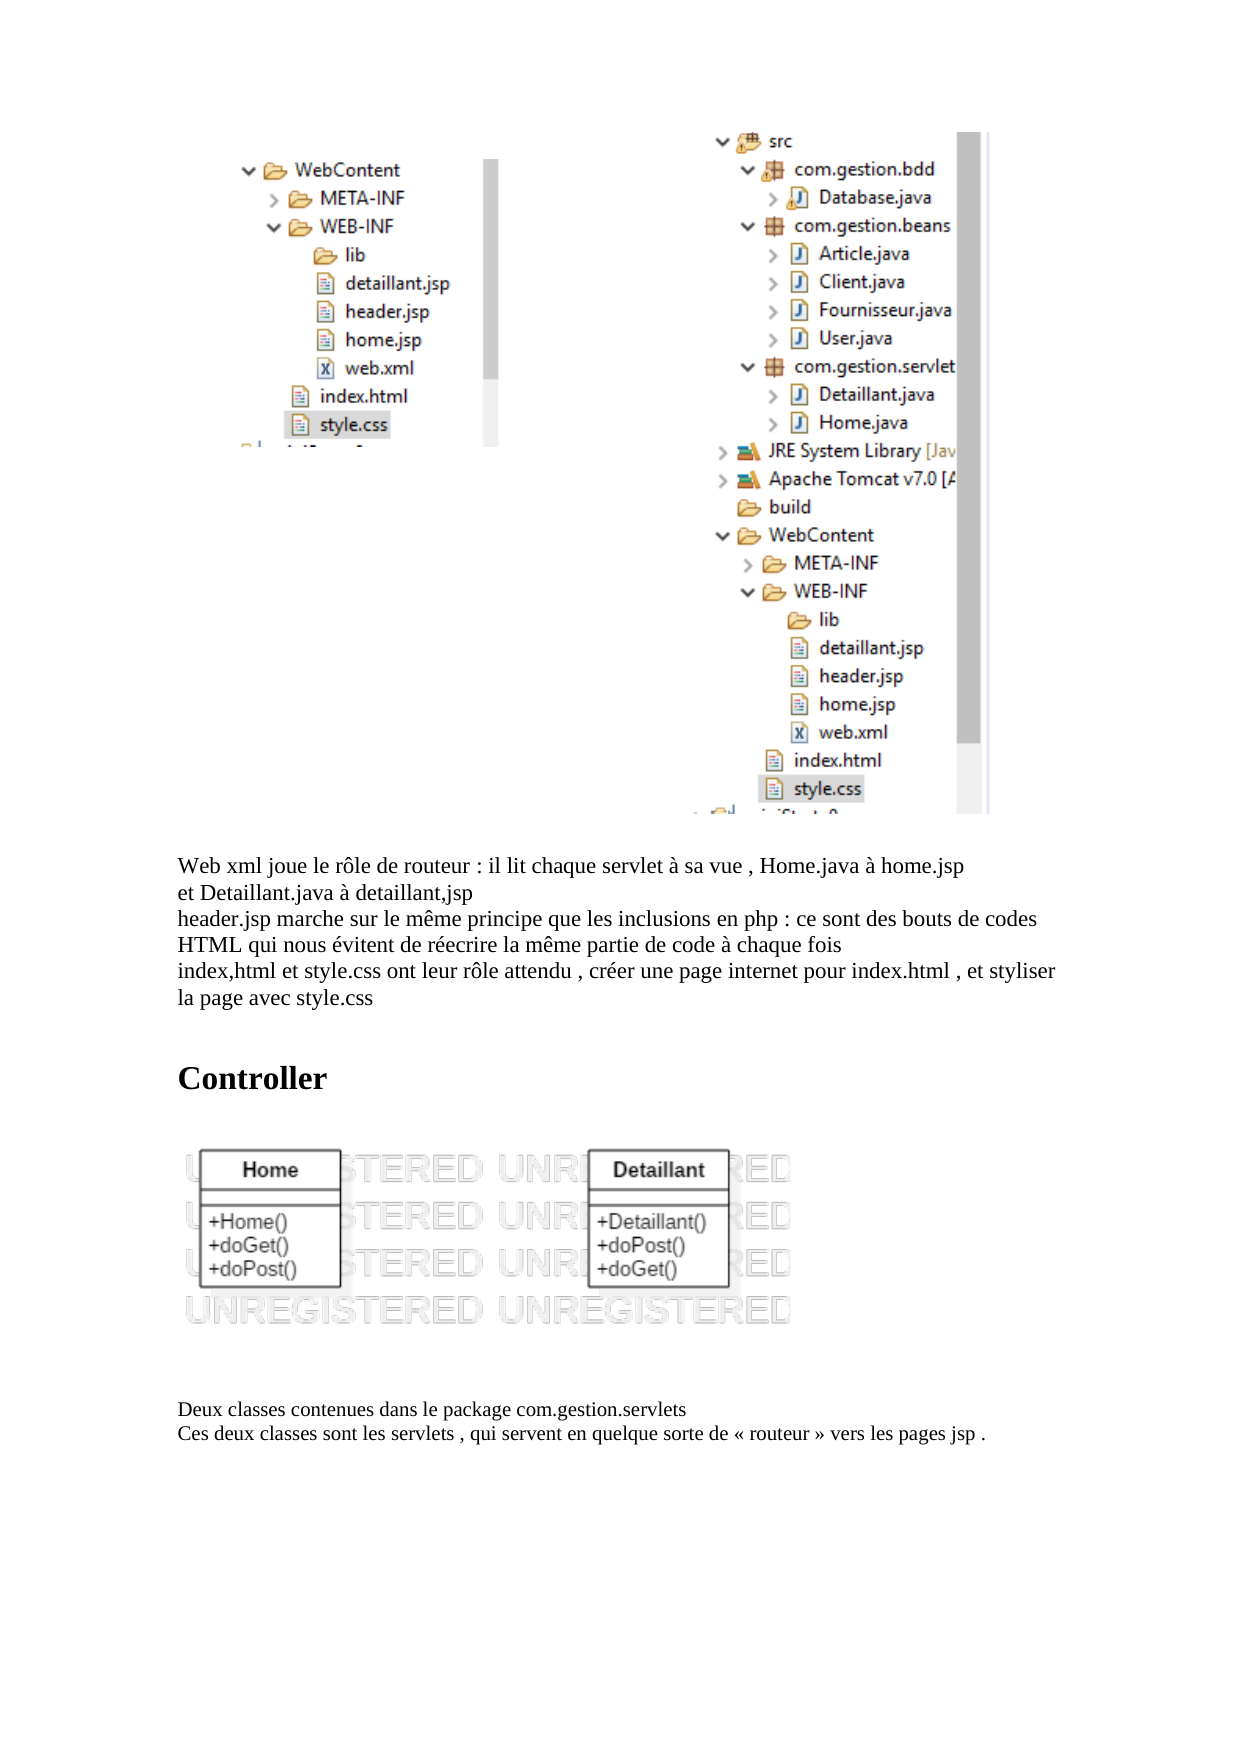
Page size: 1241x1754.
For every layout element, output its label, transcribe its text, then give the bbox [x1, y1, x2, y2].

text index,html et style.css ont leur rôle attendu , créer une page internet pour index.html , et styliser la page avec style.css [177, 958, 1059, 1010]
picture [185, 1135, 791, 1350]
text Deux classes contenues dans le package com.gestion.servlets [177, 1397, 1059, 1421]
text Ces deux classes sont les servlets , qui servent en quelque sorte de « routeur » vers les pages jsp . [177, 1421, 1059, 1445]
text et Detaillant.java à detaillant,jsp [177, 878, 1059, 905]
picture [680, 132, 990, 814]
picture [206, 159, 499, 447]
text header.jsp marche sur le même principe que les inclusions en php : ce sont des bouts de codes HTML qui nous évitent de réecrire la même partie de code à chaque fois [177, 905, 1059, 958]
text Web xml joue le rôle de routeur : il lit chaque servlet à sa vue , Home.java à home.jsp [177, 852, 1059, 878]
text Controller [177, 1058, 1059, 1097]
